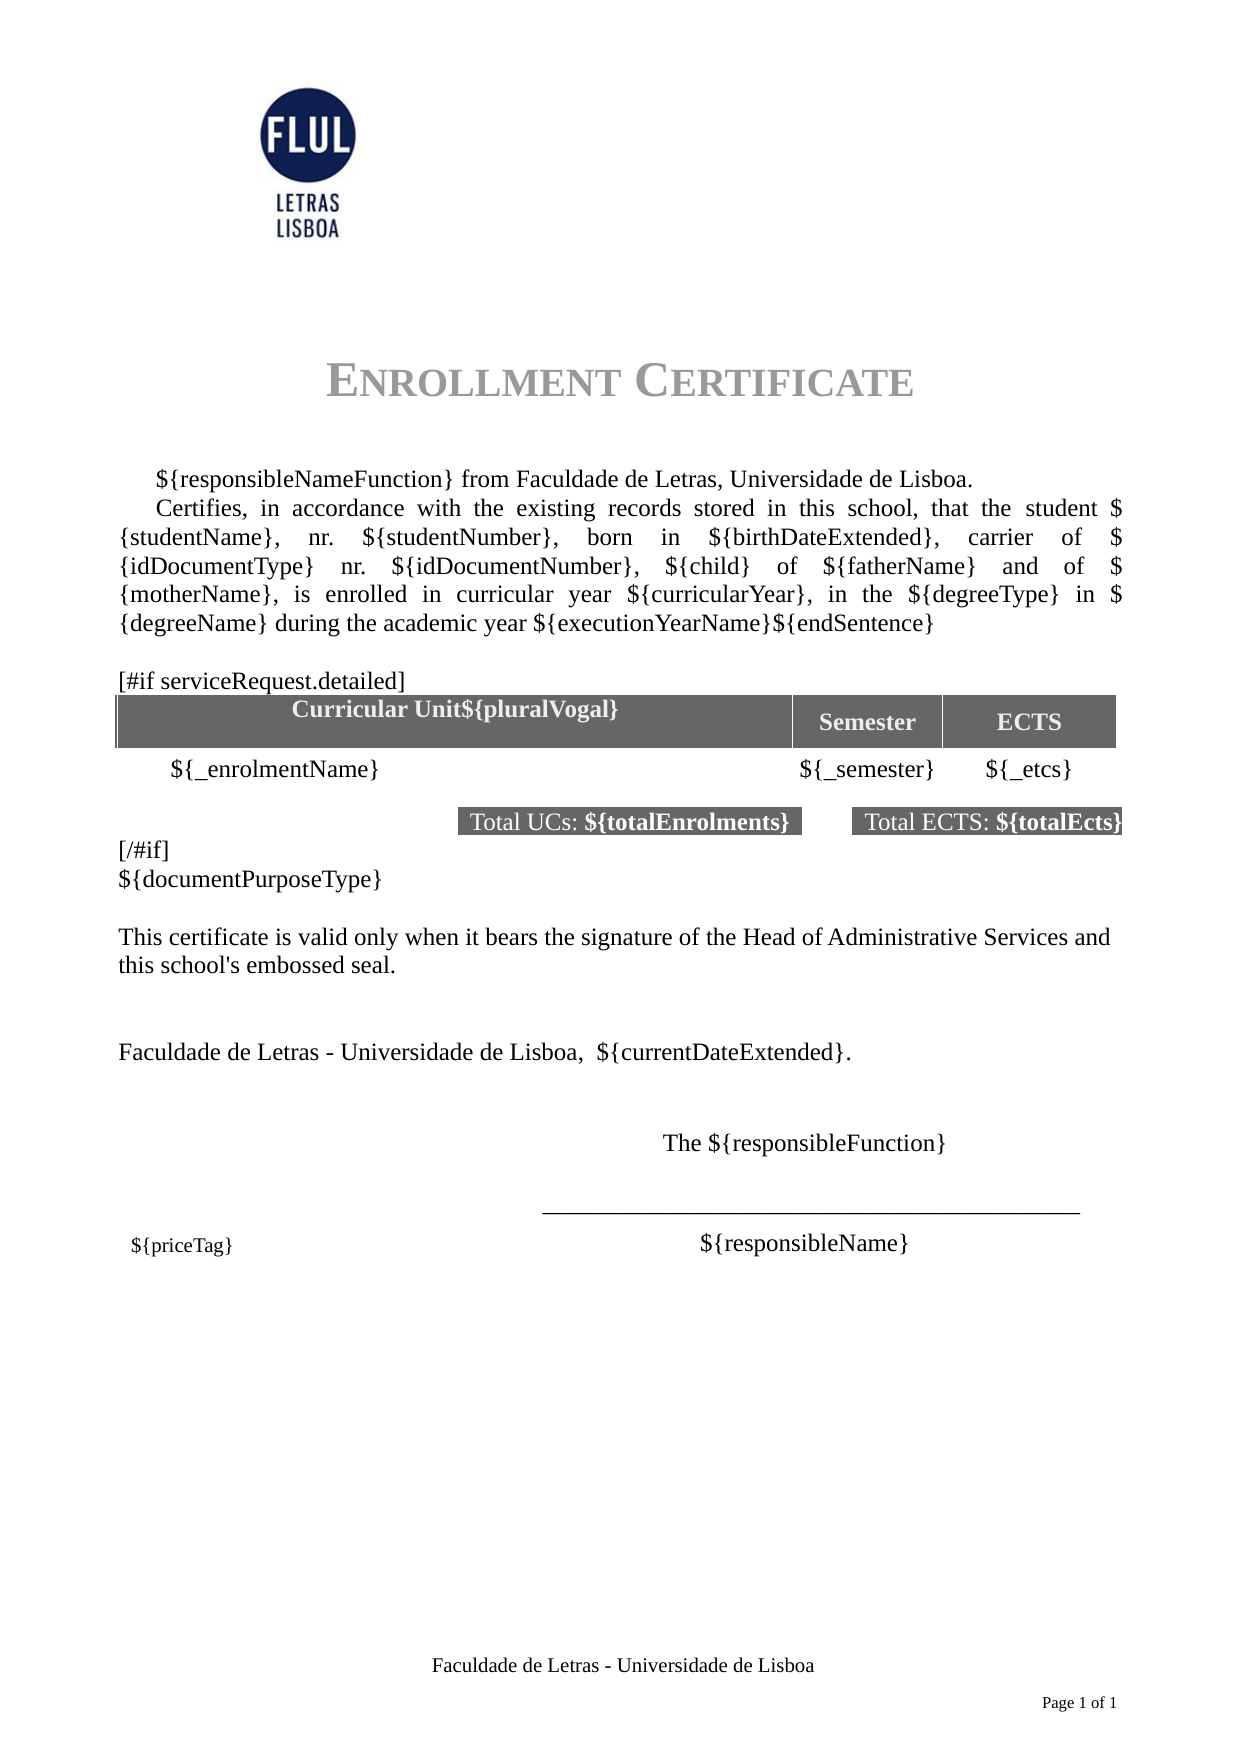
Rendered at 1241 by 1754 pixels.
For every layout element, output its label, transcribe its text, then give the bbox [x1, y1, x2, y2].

table_header Semester [793, 695, 942, 748]
text Certifies, in accordance with the existing records stored in this school, that the student ${studentName}, nr. ${studentNumber}, born in ${birthDateExtended}, carrier of ${idDocumentType} nr. ${idDocumentNumber}, ${child} of ${fatherName} and of ${motherName}, is enrolled in curricular year ${curricularYear}, in the ${degreeType} in ${degreeName} during the academic year ${executionYearName}${endSentence} [118, 493, 1122, 637]
table_cell ${_semester} [793, 748, 942, 788]
table_cell ${priceTag} [125, 1163, 500, 1263]
table_cell ${_enrolmentName} [118, 748, 792, 788]
text Total UCs: ${totalEnrolments} Total ECTS: ${totalEcts} [118, 807, 1122, 835]
table_header The ${responsibleFunction} [125, 1123, 1110, 1163]
text ${responsibleNameFunction} from Faculdade de Letras, Universidade de Lisboa. [118, 464, 1122, 493]
table_cell ___________________________________________ [500, 1163, 1110, 1223]
text [/#if] [118, 835, 1122, 864]
text This certificate is valid only when it bears the signature of the Head of Administrative Services and this school's embossed seal. [118, 922, 1122, 979]
table_cell ${_etcs} [943, 748, 1116, 788]
text ${documentPurposeType} [118, 864, 1122, 893]
picture [223, 80, 393, 249]
table_cell ${responsibleName} [500, 1223, 1110, 1263]
text Faculdade de Letras - Universidade de Lisboa, ${currentDateExtended}. [118, 1037, 1122, 1065]
text [#if serviceRequest.detailed] [118, 666, 1122, 694]
table_header Curricular Unit${pluralVogal} [118, 695, 792, 748]
text Enrollment Certificate [118, 349, 1122, 407]
table_header ECTS [943, 695, 1116, 748]
